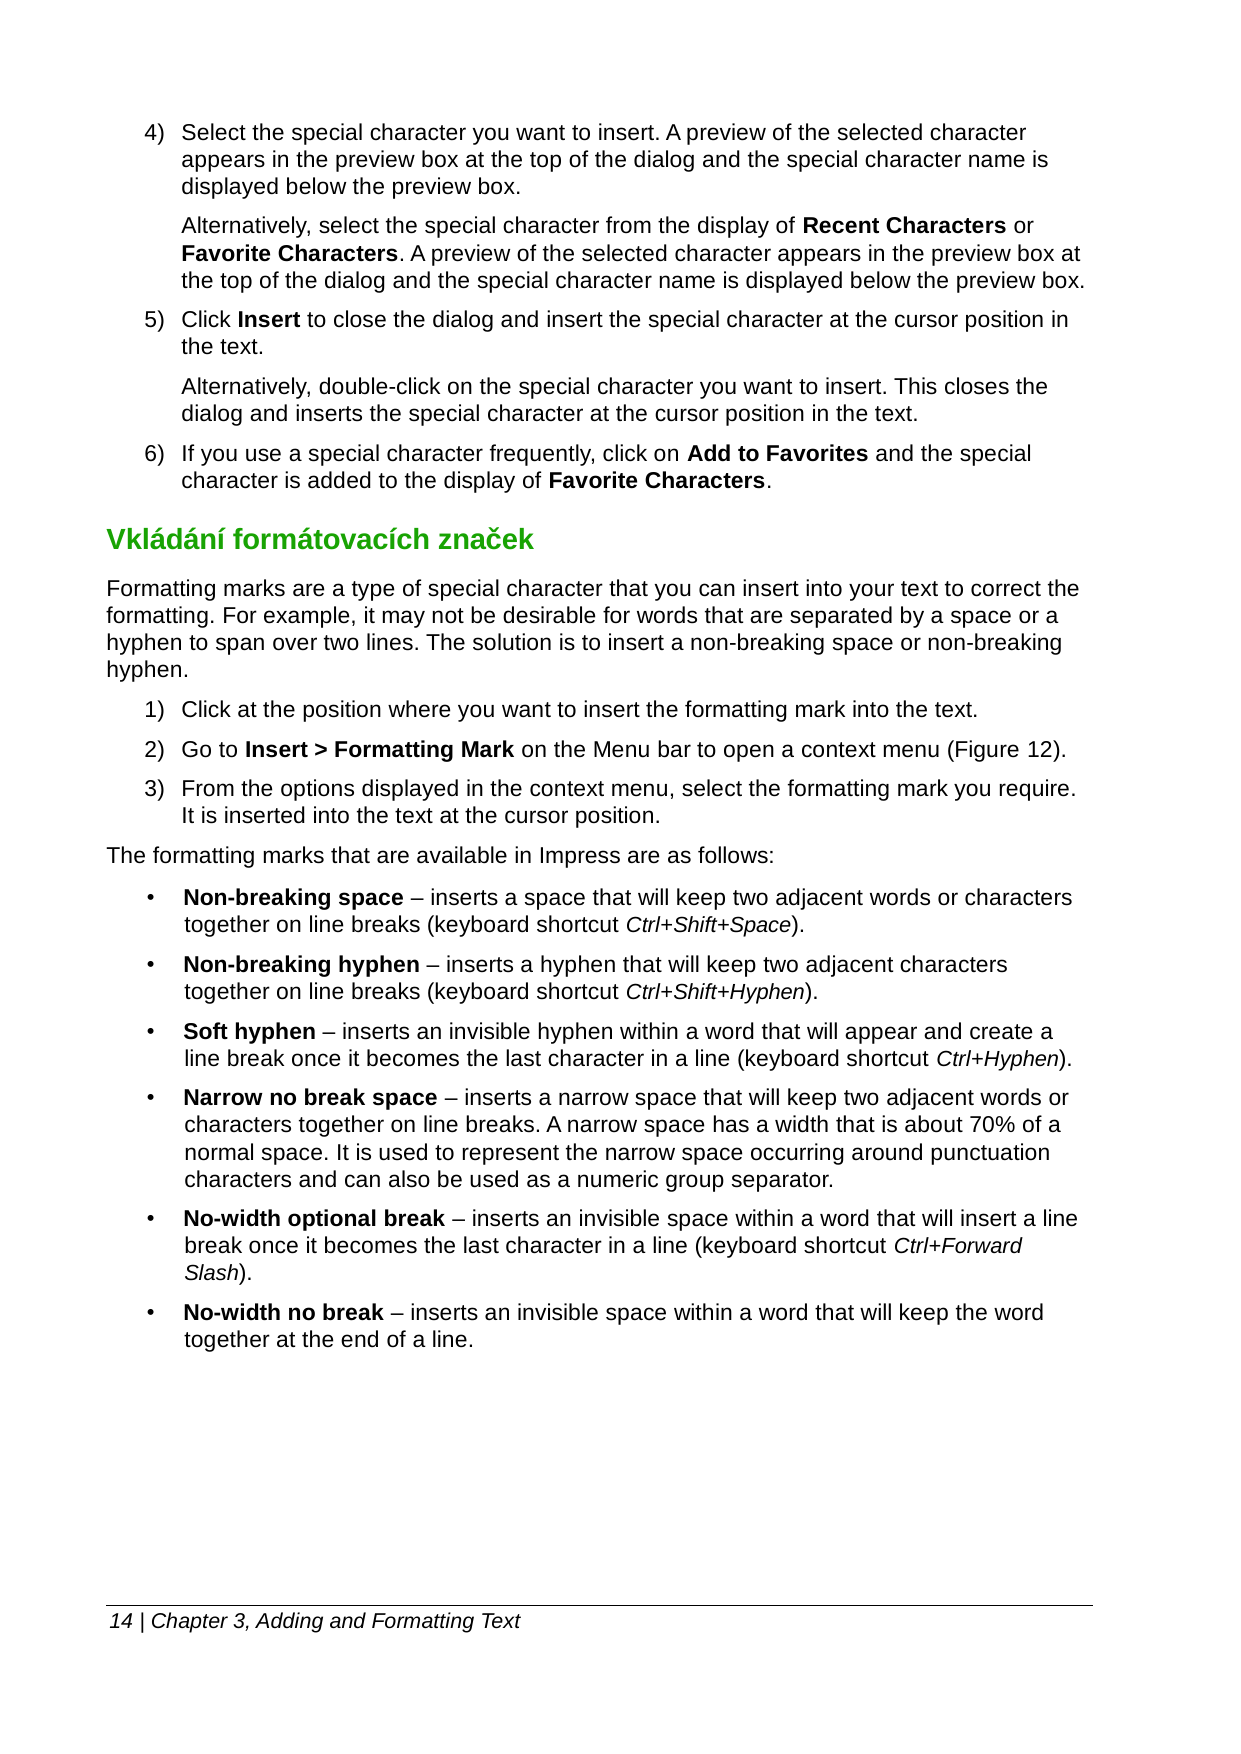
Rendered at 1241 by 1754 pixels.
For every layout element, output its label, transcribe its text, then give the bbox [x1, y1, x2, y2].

list If you use a special character frequently, click on Add to Favorites and the special character is added to the display of Favorite Characters. [164, 439, 1093, 493]
list Non-breaking hyphen – inserts a hyphen that will keep two adjacent characters together on line breaks (keyboard shortcut Ctrl+Shift+Hyphen). [144, 947, 1093, 1004]
list From the options displayed in the context menu, select the formatting mark you require. It is inserted into the text at the cursor position. [164, 774, 1093, 829]
list Go to Insert > Formatting Mark on the Menu bar to open a context menu (Figure 12). [164, 735, 1093, 762]
list Alternatively, select the special character from the display of Recent Characters or Favorite Characters. A preview of the selected character appears in the preview box at the top of the dialog and the special character name is displayed below the preview box. [181, 212, 1093, 293]
list Select the special character you want to insert. A preview of the selected character appears in the preview box at the top of the dialog and the special character name is displayed below the preview box. [164, 118, 1093, 199]
list Narrow no break space – inserts a narrow space that will keep two adjacent words or characters together on line breaks. A narrow space has a width that is about 70% of a normal space. It is used to represent the narrow space occurring around punctuation characters and can also be used as a numeric group separator. [144, 1081, 1093, 1192]
text Formatting marks are a type of special character that you can insert into your text to correct the formatting. For example, it may not be desirable for words that are separated by a space or a hyphen to span over two lines. The solution is to insert a non-breaking space or non-breaking hyphen. [106, 574, 1093, 683]
list Soft hyphen – inserts an invisible hyphen within a word that will appear and create a line break once it becomes the last character in a line (keyboard shortcut Ctrl+Hyphen). [144, 1014, 1093, 1071]
list Click at the position where you want to insert the formatting mark into the text. [164, 695, 1093, 722]
list No-width no break – inserts an invisible space within a word that will keep the word together at the end of a line. [144, 1295, 1093, 1355]
list Click Insert to close the dialog and insert the special character at the cursor position in the text. [164, 306, 1093, 360]
list Non-breaking space – inserts a space that will keep two adjacent words or characters together on line breaks (keyboard shortcut Ctrl+Shift+Space). [144, 881, 1093, 938]
list Alternatively, double-click on the special character you want to insert. This closes the dialog and inserts the special character at the cursor position in the text. [181, 372, 1093, 426]
text The formatting marks that are available in Impress are as follows: [106, 841, 1093, 868]
subtitle Vkládání formátovacích značek [106, 522, 1093, 556]
list No-width optional break – inserts an invisible space within a word that will insert a line break once it becomes the last character in a line (keyboard shortcut Ctrl+Forward Slash). [144, 1202, 1093, 1286]
